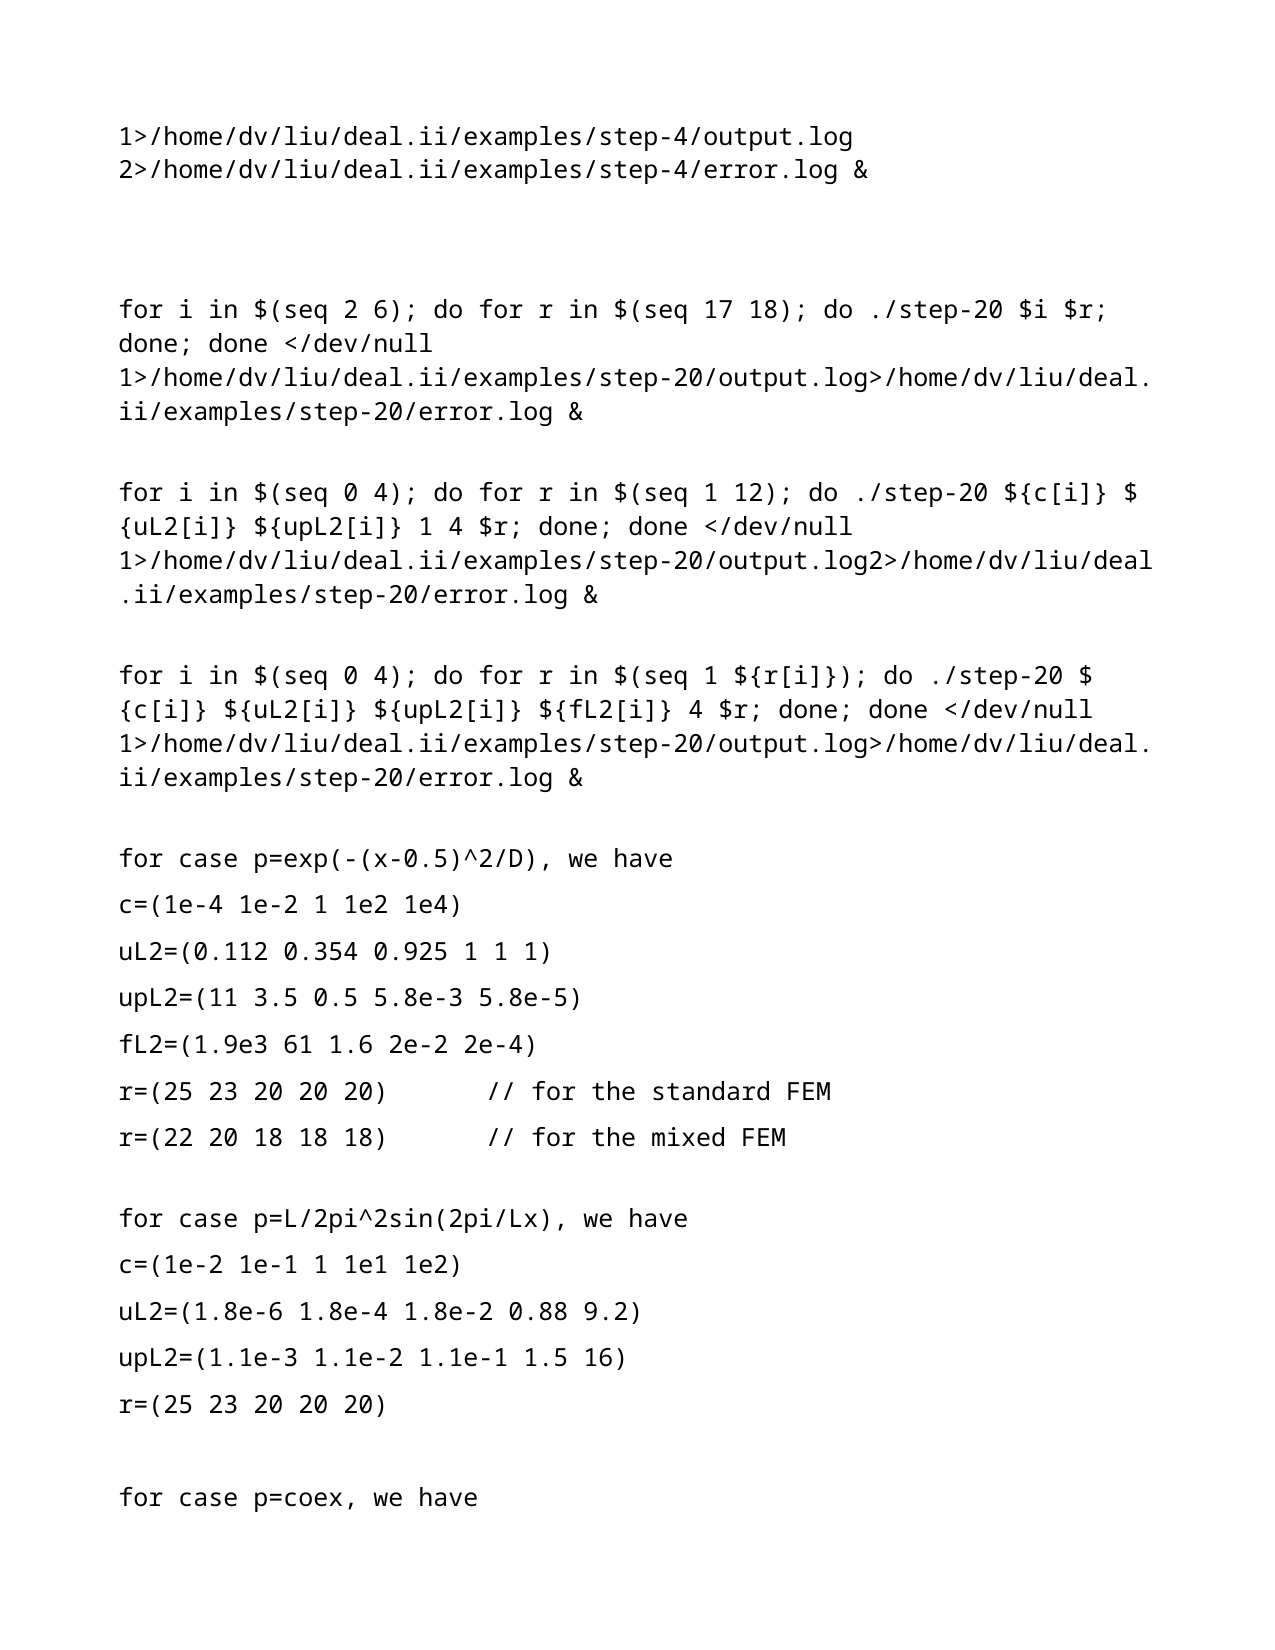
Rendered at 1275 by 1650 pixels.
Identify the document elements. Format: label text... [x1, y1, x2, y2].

text r=(22 20 18 18 18) // for the mixed FEM [118, 1120, 1157, 1154]
text fL2=(1.9e3 61 1.6 2e-2 2e-4) [118, 1027, 1157, 1061]
text for case p=exp(-(x-0.5)^2/D), we have [118, 840, 1157, 874]
text c=(1e-2 1e-1 1 1e1 1e2) [118, 1247, 1157, 1281]
text uL2=(1.8e-6 1.8e-4 1.8e-2 0.88 9.2) [118, 1293, 1157, 1327]
text for i in $(seq 0 4); do for r in $(seq 1 12); do ./step-20 ${c[i]} ${uL2[i]} ${upL2[i]} 1 4 $r; done; done </dev/null 1>/home/dv/liu/deal.ii/examples/step-20/output.log2>/home/dv/liu/deal.ii/examples/step-20/error.log & [118, 475, 1157, 645]
text for case p=coex, we have [118, 1480, 1157, 1514]
text for i in $(seq 0 4); do for r in $(seq 1 ${r[i]}); do ./step-20 ${c[i]} ${uL2[i]} ${upL2[i]} ${fL2[i]} 4 $r; done; done </dev/null 1>/home/dv/liu/deal.ii/examples/step-20/output.log>/home/dv/liu/deal.ii/examples/step-20/error.log & [118, 657, 1157, 828]
text for case p=L/2pi^2sin(2pi/Lx), we have [118, 1166, 1157, 1234]
text 1>/home/dv/liu/deal.ii/examples/step-4/output.log 2>/home/dv/liu/deal.ii/examples/step-4/error.log & [118, 118, 1157, 186]
text uL2=(0.112 0.354 0.925 1 1 1) [118, 933, 1157, 967]
text for i in $(seq 2 6); do for r in $(seq 17 18); do ./step-20 $i $r; done; done </dev/null 1>/home/dv/liu/deal.ii/examples/step-20/output.log>/home/dv/liu/deal.ii/examples/step-20/error.log & [118, 292, 1157, 462]
text upL2=(11 3.5 0.5 5.8e-3 5.8e-5) [118, 980, 1157, 1014]
text r=(25 23 20 20 20) // for the standard FEM [118, 1073, 1157, 1107]
text r=(25 23 20 20 20) [118, 1387, 1157, 1421]
text upL2=(1.1e-3 1.1e-2 1.1e-1 1.5 16) [118, 1340, 1157, 1374]
text c=(1e-4 1e-2 1 1e2 1e4) [118, 887, 1157, 921]
